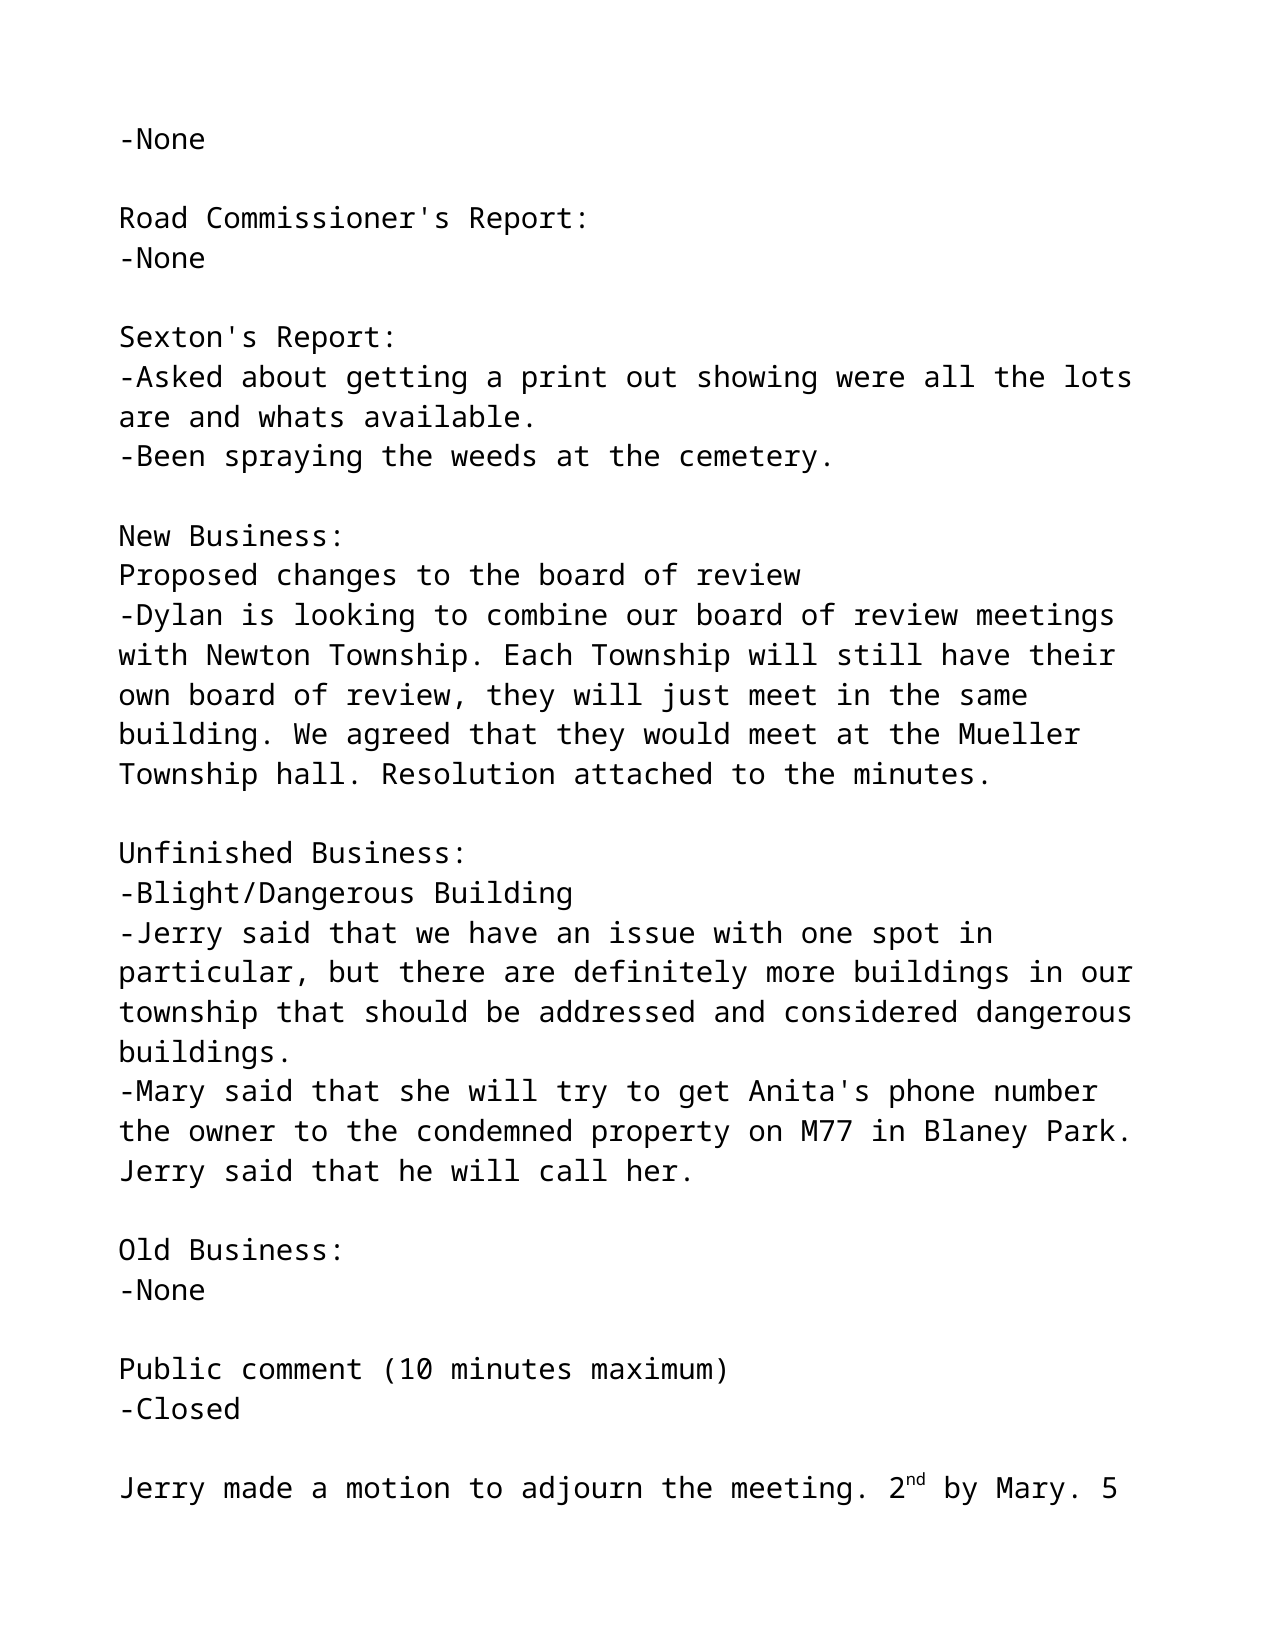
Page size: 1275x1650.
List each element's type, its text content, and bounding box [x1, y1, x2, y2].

text -Dylan is looking to combine our board of review meetings with Newton Township. Each Township will still have their own board of review, they will just meet in the same building. We agreed that they would meet at the Mueller Township hall. Resolution attached to the minutes. [118, 594, 1157, 793]
text -Blight/Dangerous Building [118, 872, 1157, 912]
text -None [118, 1269, 1157, 1309]
text Road Commissioner's Report: [118, 197, 1157, 237]
text -None [118, 237, 1157, 277]
text -Jerry said that we have an issue with one spot in particular, but there are definitely more buildings in our township that should be addressed and considered dangerous buildings. [118, 912, 1157, 1071]
text -Closed [118, 1388, 1157, 1428]
text -Been spraying the weeds at the cemetery. [118, 436, 1157, 475]
text -Asked about getting a print out showing were all the lots are and whats available. [118, 356, 1157, 436]
text Sexton's Report: [118, 317, 1157, 356]
text Public comment (10 minutes maximum) [118, 1348, 1157, 1388]
text Proposed changes to the board of review [118, 555, 1157, 594]
text Unfinished Business: [118, 832, 1157, 872]
text Old Business: [118, 1229, 1157, 1269]
text New Business: [118, 515, 1157, 555]
text -None [118, 118, 1157, 158]
text Jerry made a motion to adjourn the meeting. 2nd by Mary. 5 [118, 1467, 1157, 1507]
text -Mary said that she will try to get Anita's phone number the owner to the condemned property on M77 in Blaney Park. Jerry said that he will call her. [118, 1071, 1157, 1190]
